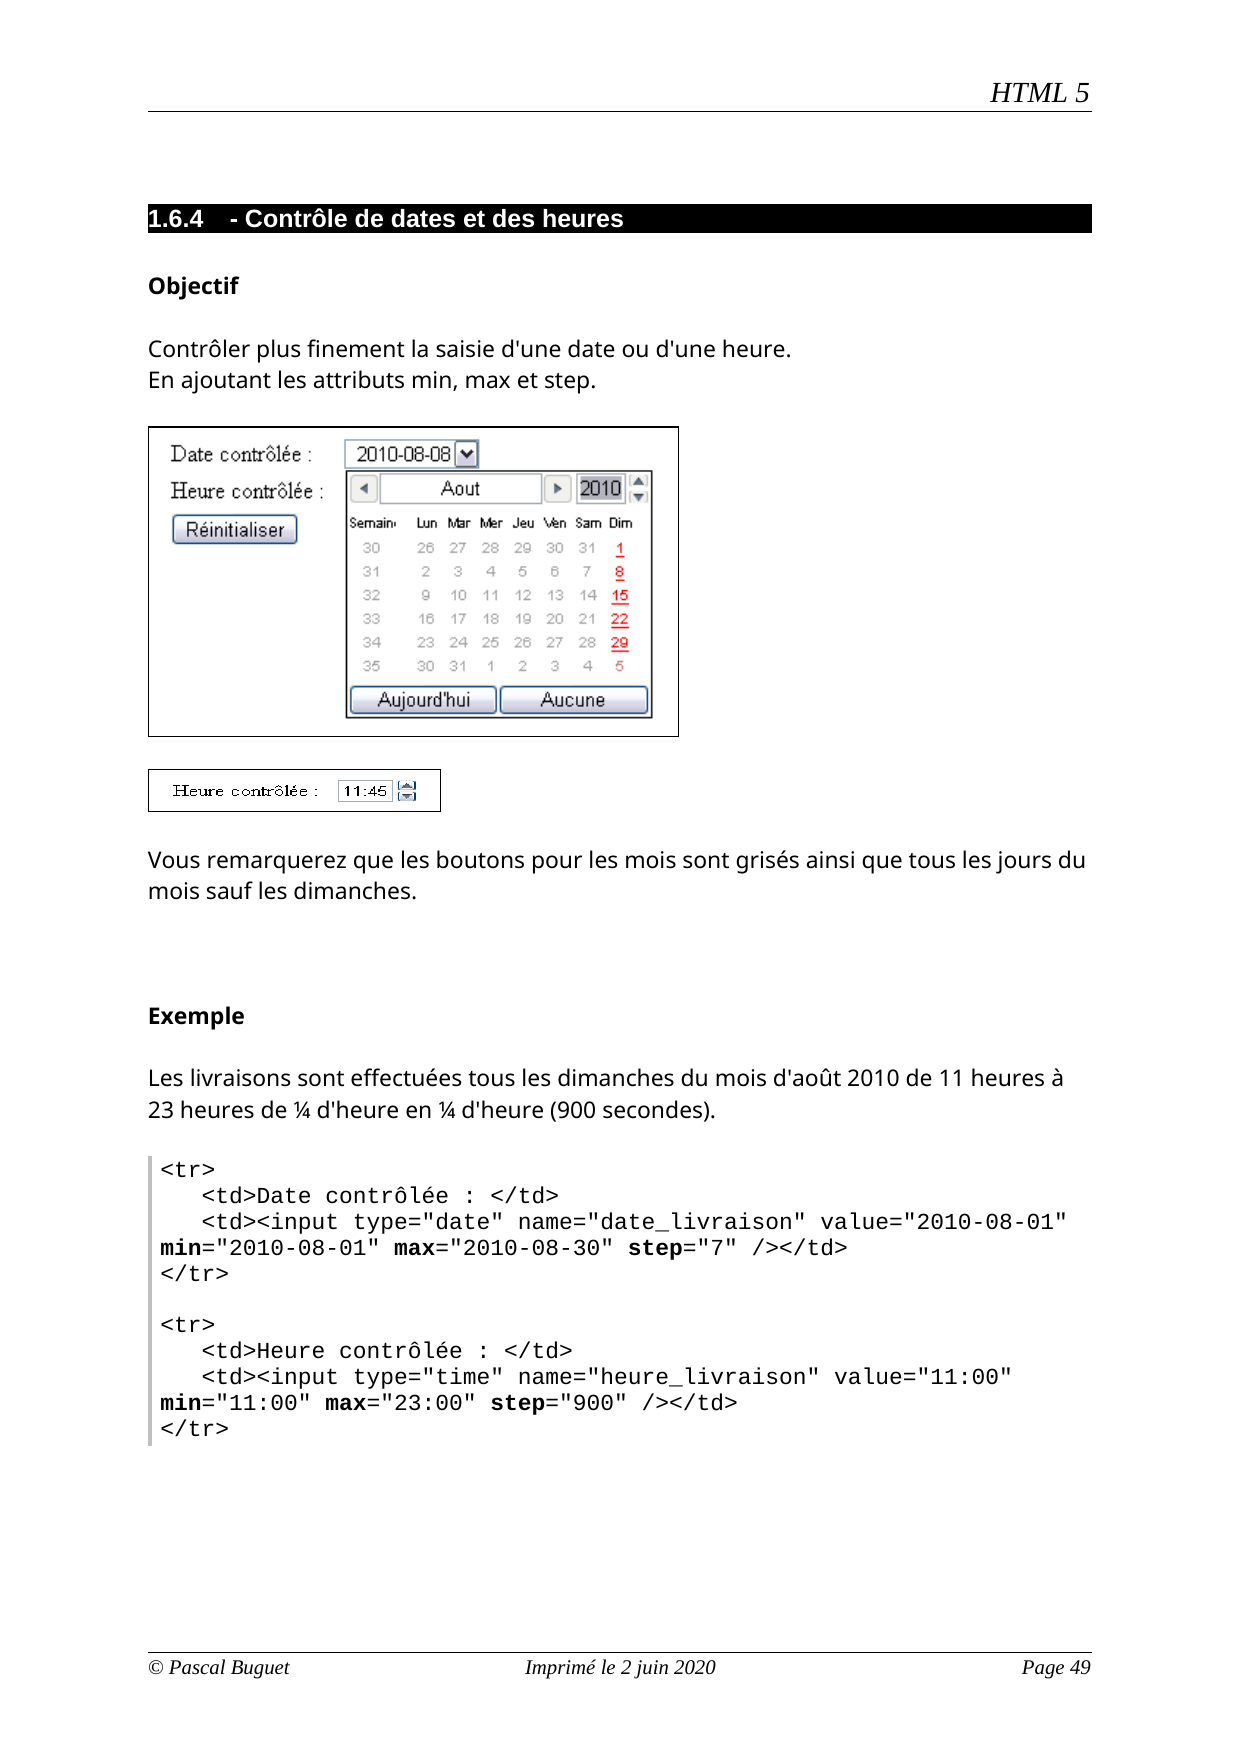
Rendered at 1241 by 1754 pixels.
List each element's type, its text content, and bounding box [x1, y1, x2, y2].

text <tr> [152, 1156, 1092, 1184]
text </tr> [152, 1418, 1092, 1446]
text <td>Heure contrôlée : </td> [152, 1340, 1092, 1366]
text Les livraisons sont effectuées tous les dimanches du mois d'août 2010 de 11 heures à 23 heures de ¼ d'heure en ¼ d'heure (900 secondes). [148, 1062, 1092, 1125]
text <td><input type="date" name="date_livraison" value="2010-08-01" min="2010-08-01" max="2010-08-30" step="7" /></td> [152, 1210, 1092, 1262]
text </tr> [152, 1262, 1092, 1288]
text <tr> [152, 1314, 1092, 1340]
text <td><input type="time" name="heure_livraison" value="11:00" min="11:00" max="23:00" step="900" /></td> [152, 1366, 1092, 1418]
subtitle - Contrôle de dates et des heures [148, 204, 1092, 233]
text Objectif [148, 270, 1092, 301]
text Contrôler plus finement la saisie d'une date ou d'une heure. [148, 333, 1092, 364]
text Vous remarquerez que les boutons pour les mois sont grisés ainsi que tous les jours du mois sauf les dimanches. [148, 844, 1092, 906]
text <td>Date contrôlée : </td> [152, 1184, 1092, 1210]
text En ajoutant les attributs min, max et step. [148, 364, 1092, 395]
text Exemple [148, 1000, 1092, 1031]
